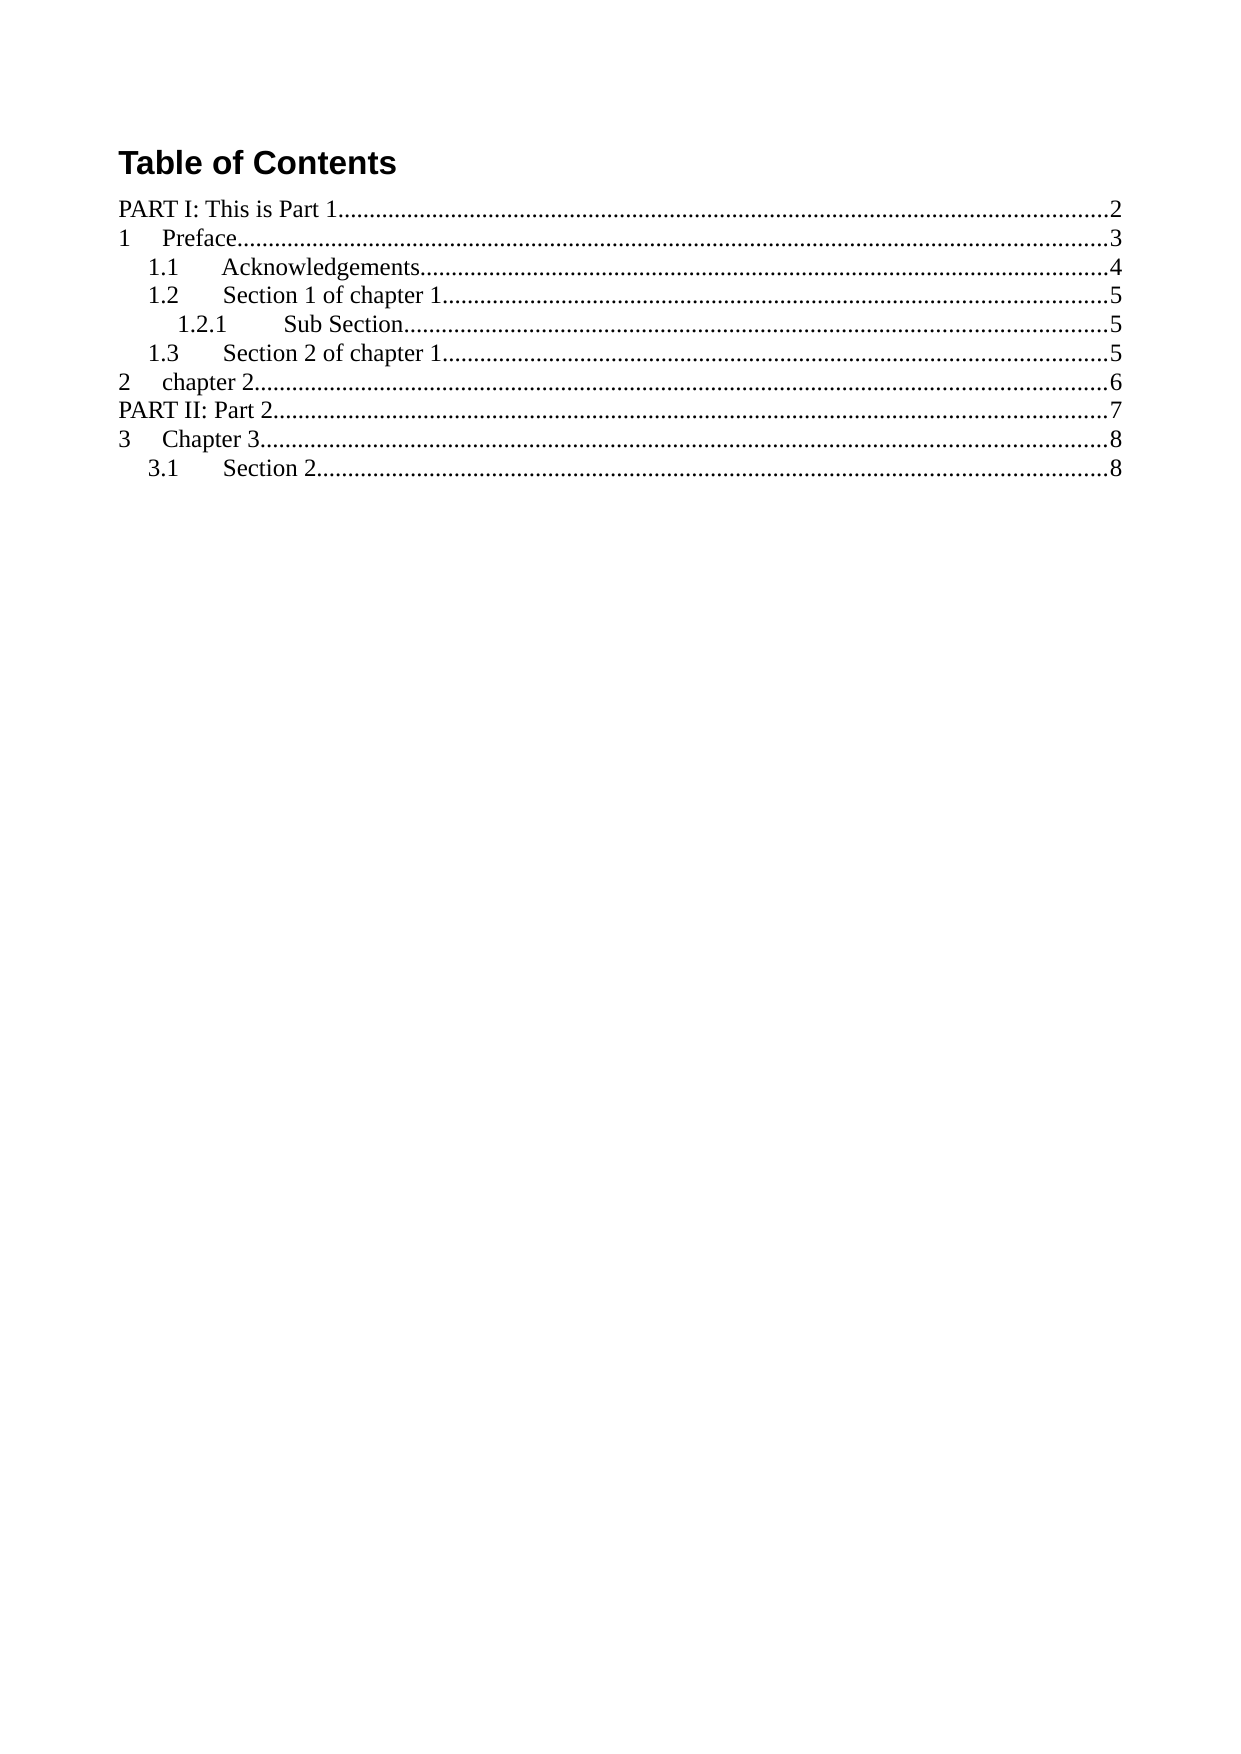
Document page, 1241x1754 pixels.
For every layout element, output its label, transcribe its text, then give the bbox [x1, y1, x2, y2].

text 1.3 Section 2 of chapter 1 5 [148, 338, 1122, 367]
text PART I: This is Part 1 2 [118, 194, 1122, 223]
text 2 chapter 2 6 [118, 367, 1122, 395]
text 1.2 Section 1 of chapter 1 5 [148, 280, 1122, 309]
text 3.1 Section 2 8 [148, 453, 1122, 482]
subtitle Table of Contents [118, 143, 1122, 182]
text PART II: Part 2 7 [118, 395, 1122, 424]
text 3 Chapter 3 8 [118, 424, 1122, 453]
text 1.1 Acknowledgements 4 [148, 252, 1122, 280]
text 1 Preface 3 [118, 223, 1122, 252]
text 1.2.1 Sub Section 5 [177, 309, 1122, 338]
